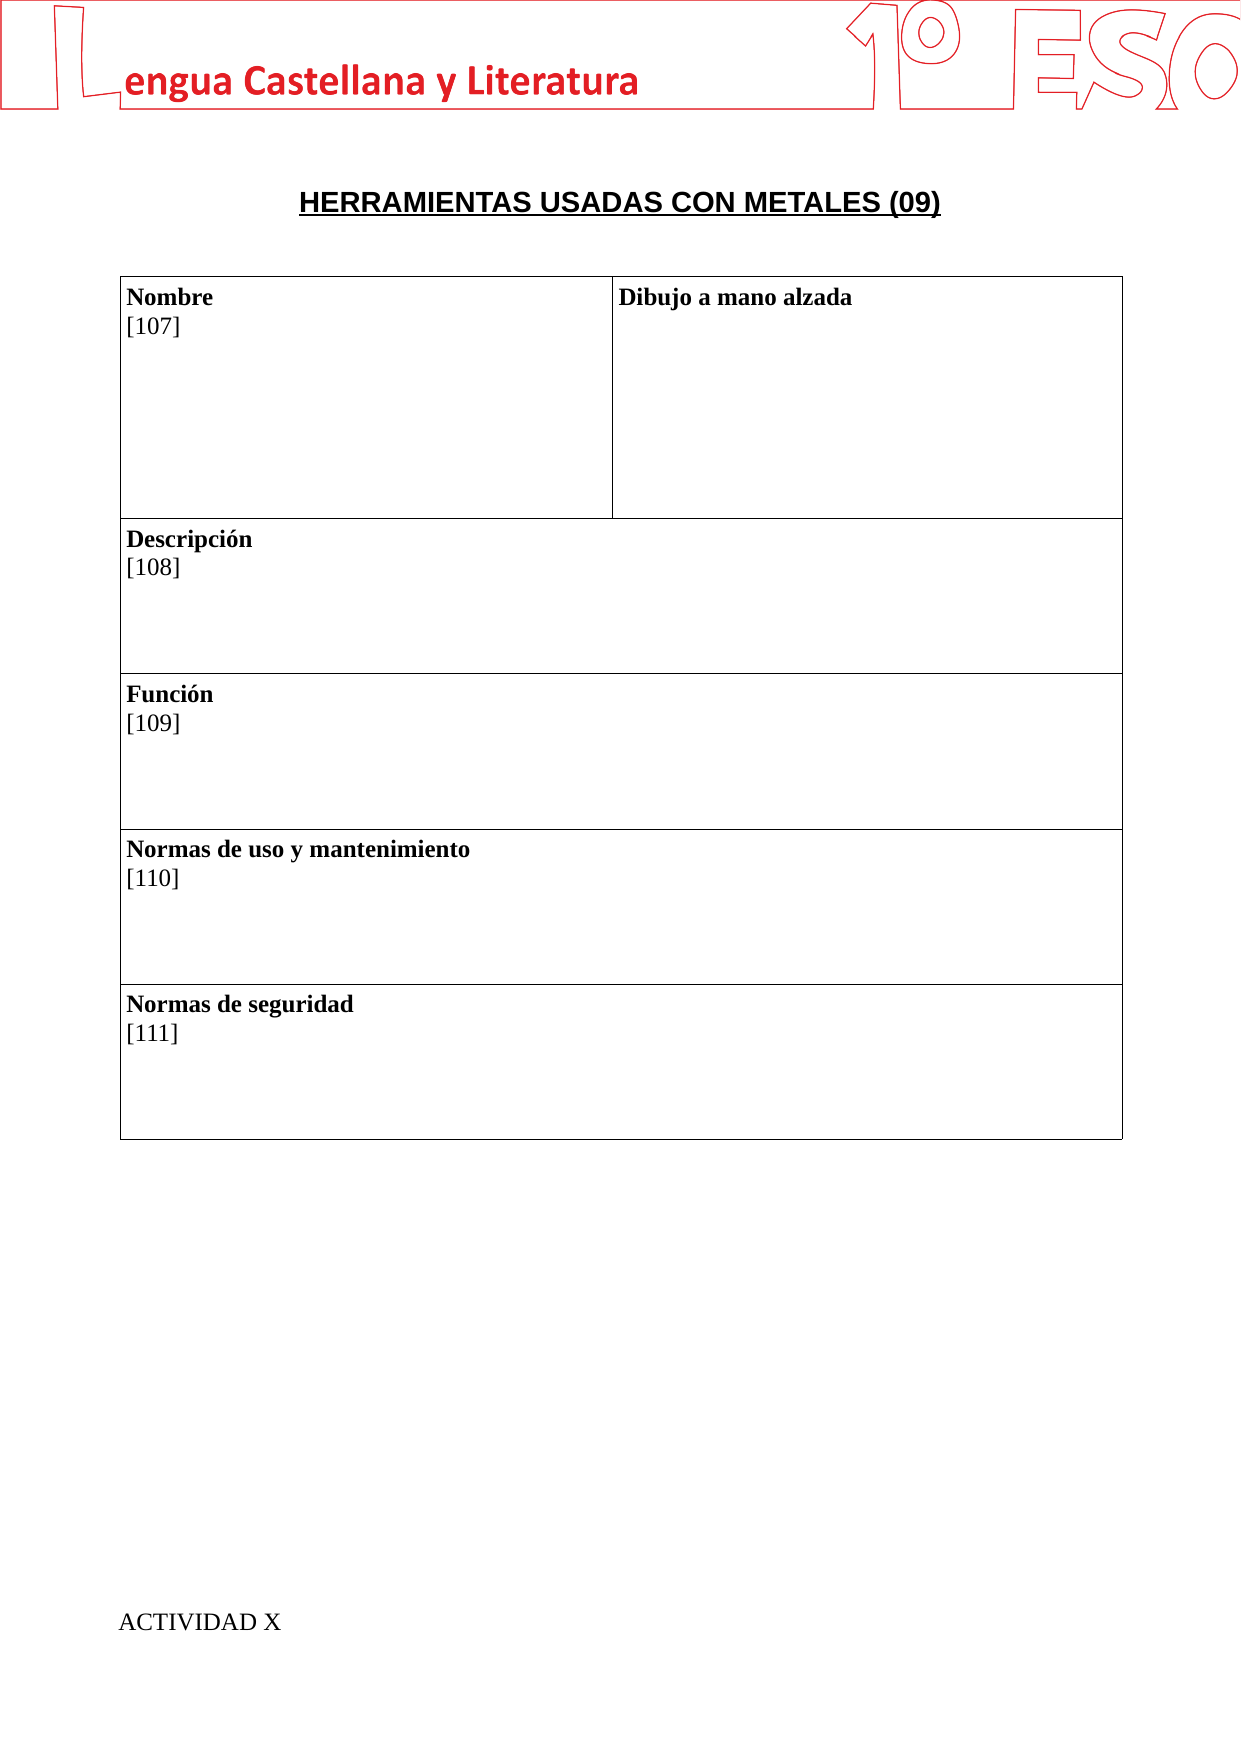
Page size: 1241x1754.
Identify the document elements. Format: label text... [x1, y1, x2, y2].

text HERRAMIENTAS USADAS CON METALES (09) [118, 185, 1122, 219]
table_cell Función [109] [121, 674, 1122, 828]
table_cell Normas de uso y mantenimiento [110] [121, 830, 1122, 984]
table_cell Normas de seguridad [111] [121, 985, 1122, 1139]
picture [0, 0, 1241, 110]
table_header Dibujo a mano alzada [613, 277, 1122, 518]
table_header Nombre [107] [121, 277, 612, 518]
table_cell Descripción [108] [121, 519, 1122, 673]
